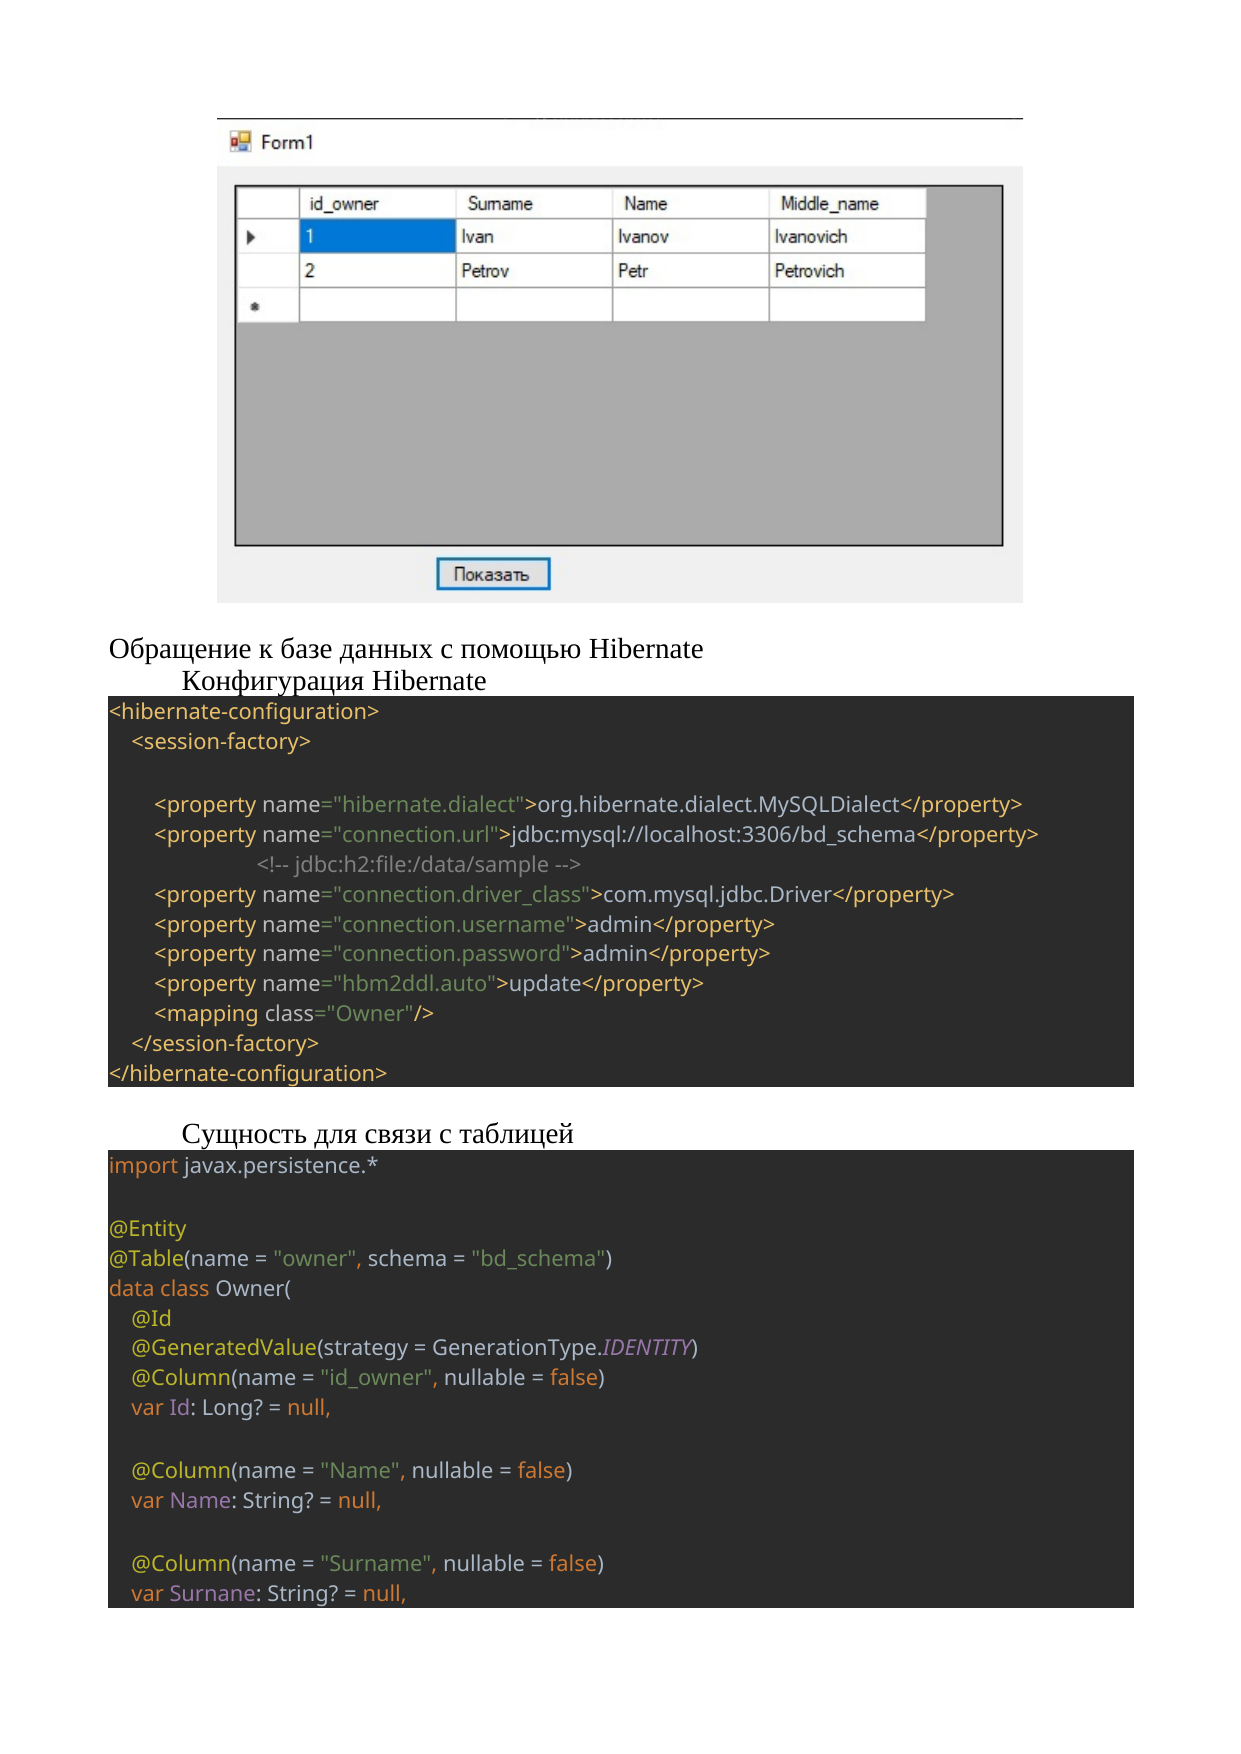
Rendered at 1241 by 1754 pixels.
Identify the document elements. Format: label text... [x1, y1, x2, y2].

text Обращение к базе данных с помощью Hibernate [108, 634, 1134, 665]
text import javax.persistence.* @Entity @Table(name = "owner", schema = "bd_schema") data class Owner( @Id @GeneratedValue(strategy = GenerationType.IDENTITY) @Column(name = "id_owner", nullable = false) var Id: Long? = null, @Column(name = "Name", nullable = false) var Name: String? = null, @Column(name = "Surname", nullable = false) var Surnane: String? = null, [108, 1150, 1134, 1608]
text Конфигурация Hibernate [108, 665, 1134, 696]
picture [217, 118, 1024, 603]
text <hibernate-configuration> <session-factory> <property name="hibernate.dialect">org.hibernate.dialect.MySQLDialect</property> <property name="connection.url">jdbc:mysql://localhost:3306/bd_schema</property> <!-- jdbc:h2:file:/data/sample --> <property name="connection.driver_class">com.mysql.jdbc.Driver</property> <property name="connection.username">admin</property> <property name="connection.password">admin</property> <property name="hbm2ddl.auto">update</property> <mapping class="Owner"/> </session-factory> </hibernate-configuration> [108, 696, 1134, 1087]
text Сущность для связи с таблицей [108, 1118, 1134, 1150]
